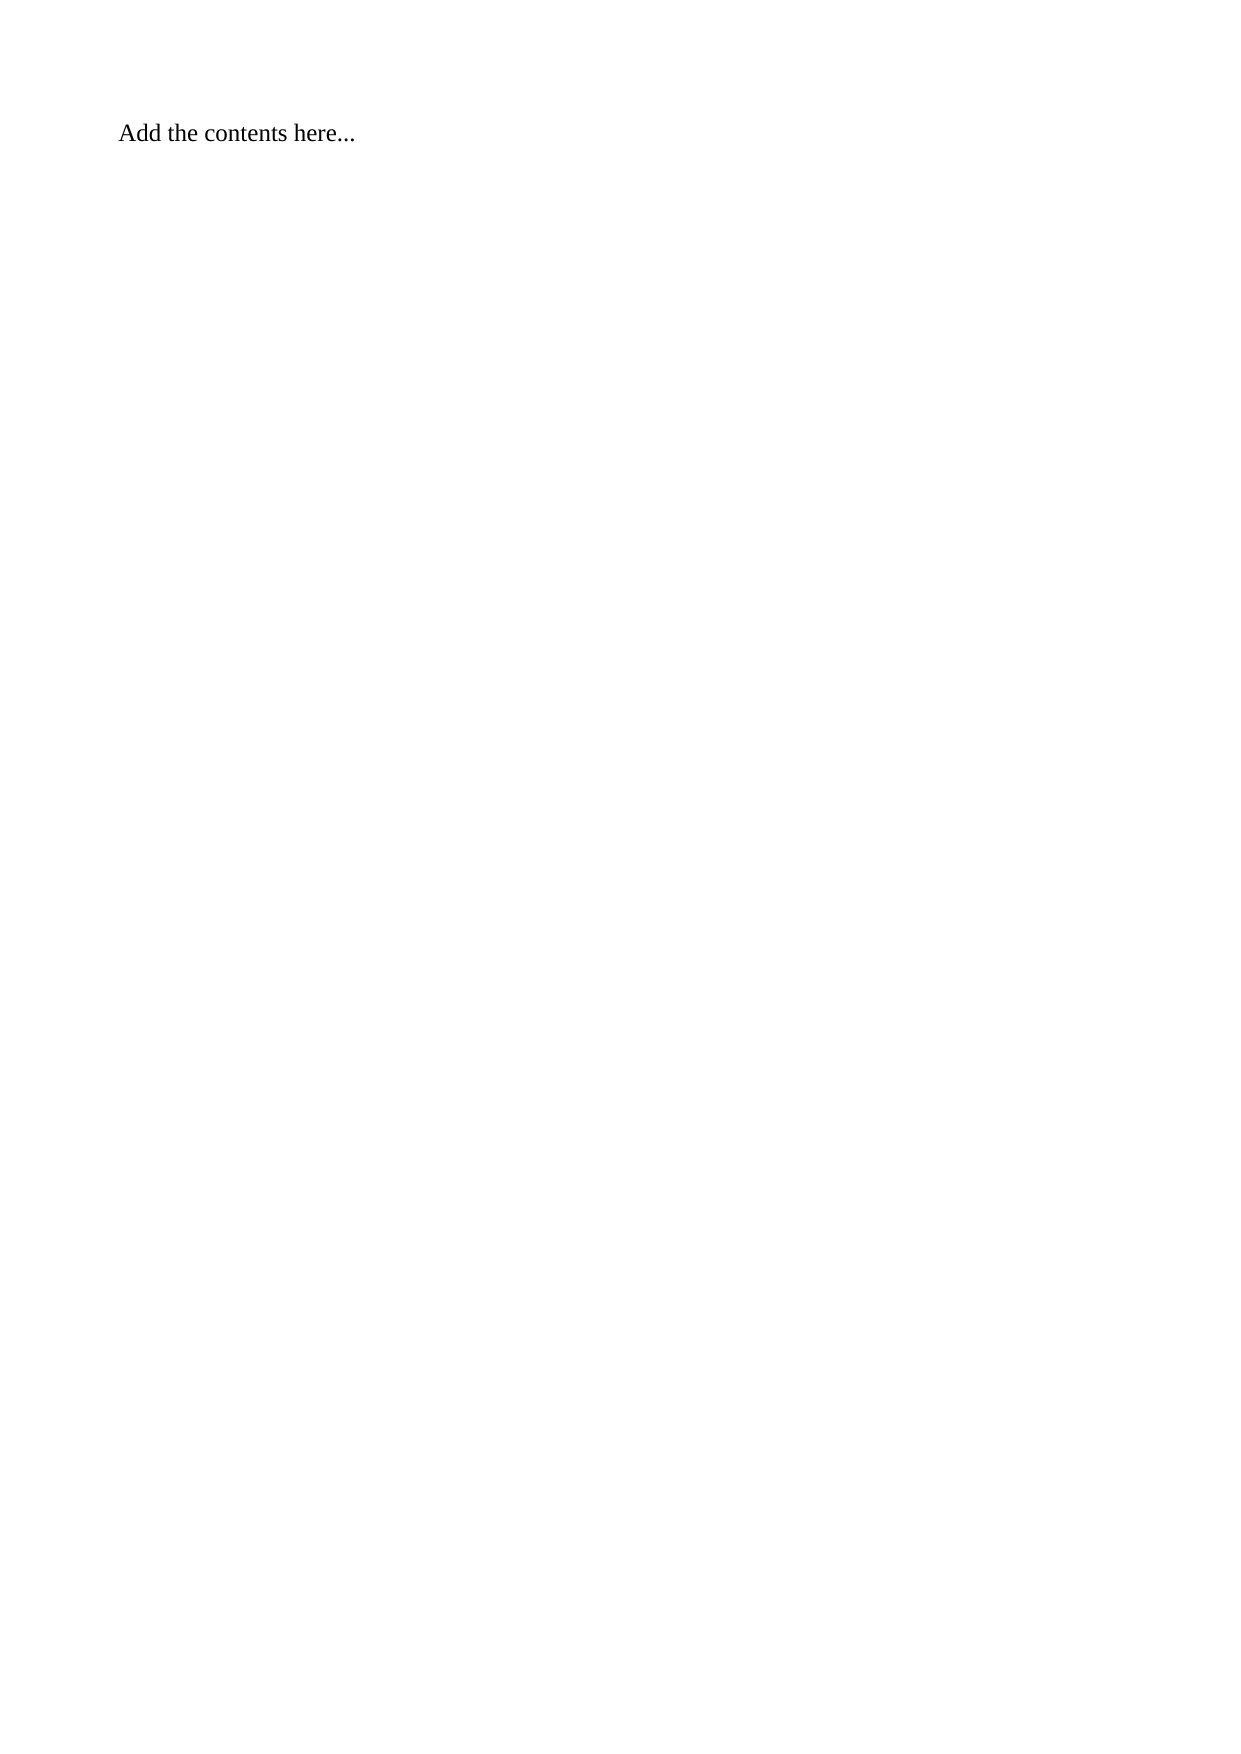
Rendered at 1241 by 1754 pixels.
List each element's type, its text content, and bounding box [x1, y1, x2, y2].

text Add the contents here... [118, 118, 1122, 147]
